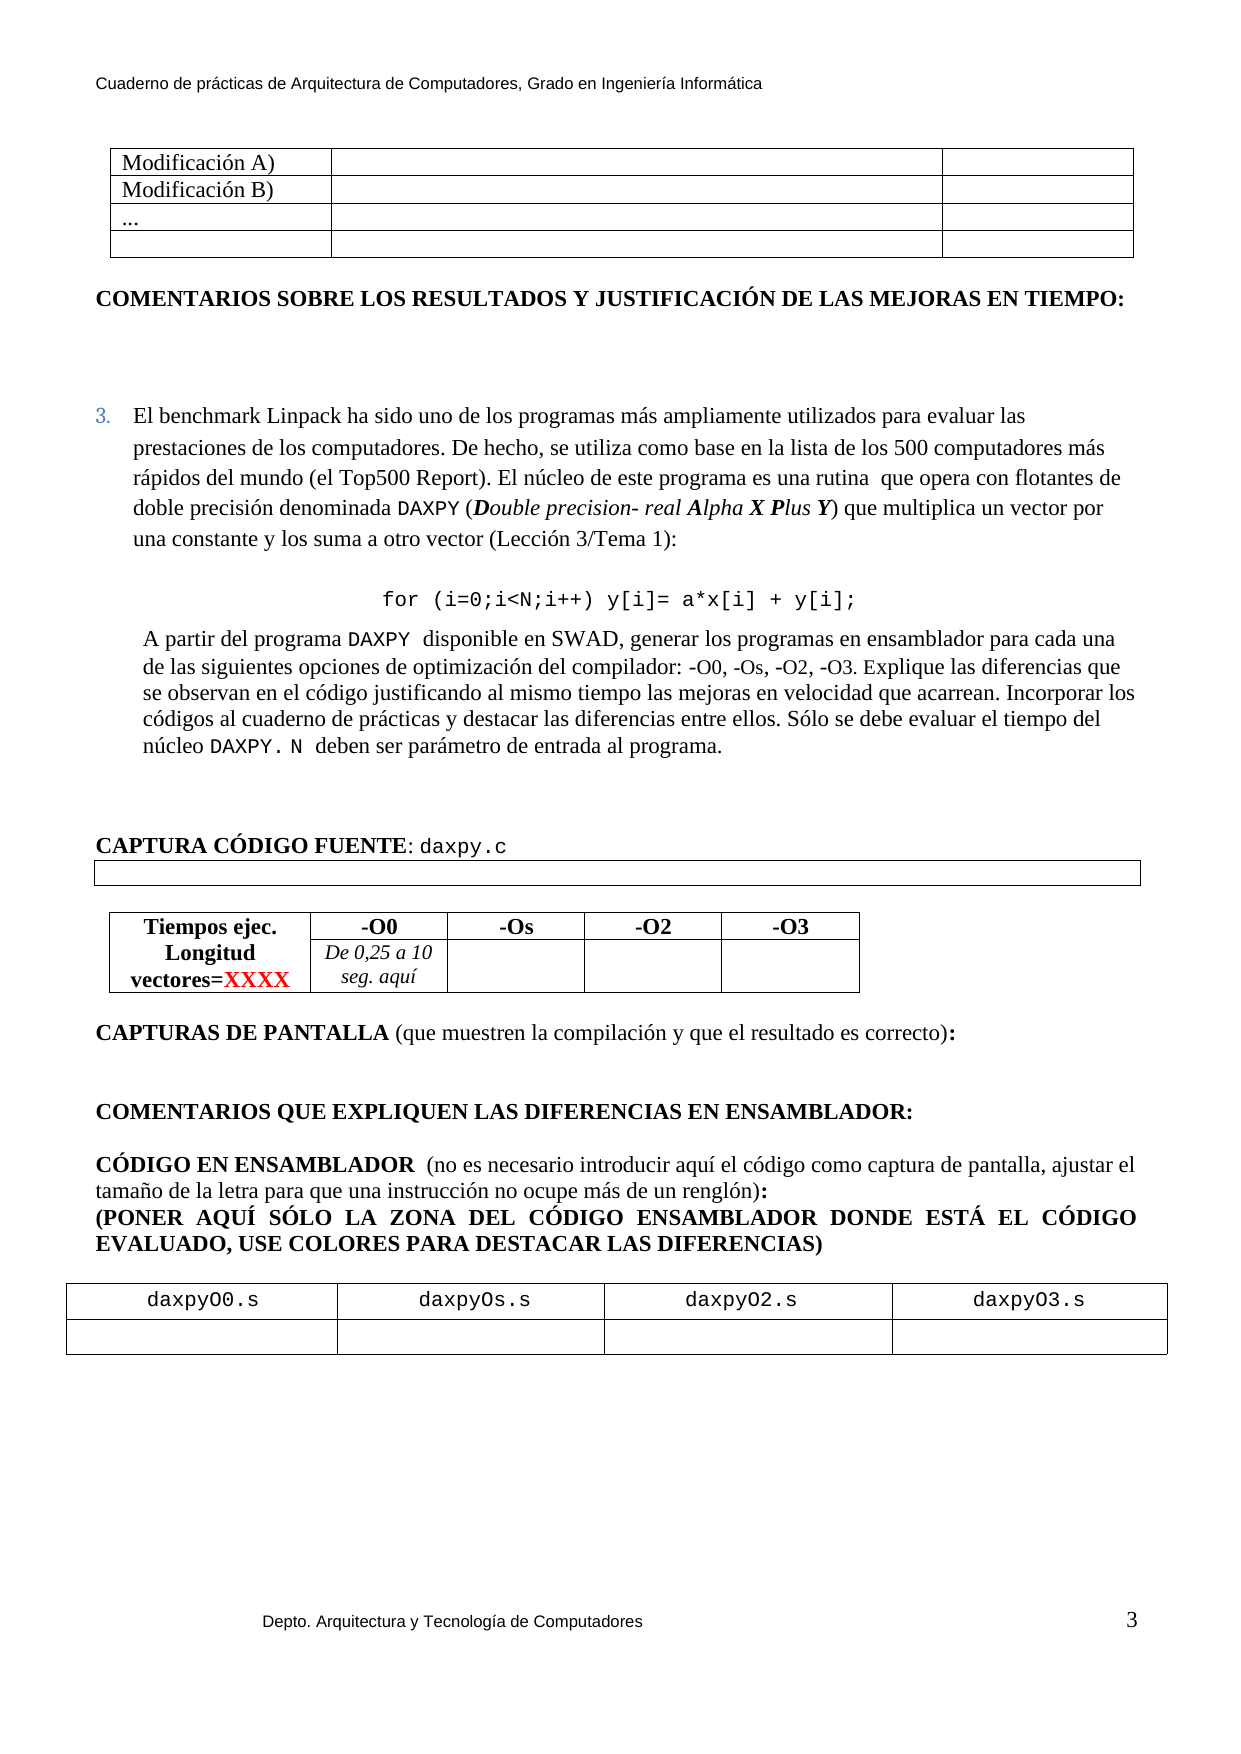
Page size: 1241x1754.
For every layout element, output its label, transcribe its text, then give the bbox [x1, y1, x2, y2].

table_header -O0 [311, 913, 447, 939]
table_cell [448, 940, 584, 992]
table_header daxpyOs.s [338, 1284, 604, 1318]
table_header daxpyO2.s [605, 1284, 892, 1318]
table_header [95, 861, 1140, 884]
table_cell [943, 204, 1133, 230]
table_cell [893, 1320, 1167, 1354]
text COMENTARIOS QUE EXPLIQUEN LAS DIFERENCIAS EN ENSAMBLADOR: [95, 1098, 1137, 1125]
table_header -O3 [722, 913, 859, 939]
text COMENTARIOS SOBRE LOS RESULTADOS Y JUSTIFICACIÓN DE LAS MEJORAS EN TIEMPO: [95, 285, 1137, 311]
table_header Tiempos ejec. Longitud vectores=XXXX [110, 913, 310, 992]
table_header -O2 [585, 913, 721, 939]
text CAPTURAS DE PANTALLA (que muestren la compilación y que el resultado es correcto): [95, 1019, 1137, 1046]
table_cell [943, 149, 1133, 175]
table_cell [67, 1320, 337, 1354]
table_header daxpyO0.s [67, 1284, 337, 1318]
table_cell De 0,25 a 10 seg. aquí [311, 940, 447, 992]
table_cell Modificación A) [111, 149, 331, 175]
text CÓDIGO EN ENSAMBLADOR (no es necesario introducir aquí el código como captura de pantalla, ajustar el tamaño de la letra para que una instrucción no ocupe más de un renglón): [95, 1151, 1137, 1204]
table_cell [943, 176, 1133, 202]
table_cell [605, 1320, 892, 1354]
text CAPTURA CÓDIGO FUENTE: daxpy.c [95, 832, 1137, 860]
table_header daxpyO3.s [893, 1284, 1167, 1318]
table_cell [332, 149, 942, 175]
table_cell ... [111, 204, 331, 230]
text (PONER AQUÍ SÓLO LA ZONA DEL CÓDIGO ENSAMBLADOR DONDE ESTÁ EL CÓDIGO EVALUADO, USE COLORES PARA DESTACAR LAS DIFERENCIAS) [95, 1204, 1137, 1257]
list El benchmark Linpack ha sido uno de los programas más ampliamente utilizados para evaluar las prestaciones de los computadores. De hecho, se utiliza como base en la lista de los 500 computadores más rápidos del mundo (el Top500 Report). El núcleo de este programa es una rutina que opera con flotantes de doble precisión denominada DAXPY (Double precision- real Alpha X Plus Y) que multiplica un vector por una constante y los suma a otro vector (Lección 3/Tema 1): [95, 403, 1137, 552]
table_cell [332, 176, 942, 202]
list for (i=0;i<N;i++) y[i]= a*x[i] + y[i]; [101, 589, 1137, 613]
table_cell [943, 231, 1133, 257]
table_cell [332, 231, 942, 257]
table_cell [111, 231, 331, 257]
list A partir del programa DAXPY disponible en SWAD, generar los programas en ensamblador para cada una de las siguientes opciones de optimización del compilador: -O0, -Os, -O2, -O3. Explique las diferencias que se observan en el código justificando al mismo tiempo las mejoras en velocidad que acarrean. Incorporar los códigos al cuaderno de prácticas y destacar las diferencias entre ellos. Sólo se debe evaluar el tiempo del núcleo DAXPY. N deben ser parámetro de entrada al programa. [143, 625, 1137, 759]
table_cell [585, 940, 721, 992]
table_cell Modificación B) [111, 176, 331, 202]
table_cell [722, 940, 859, 992]
table_cell [332, 204, 942, 230]
table_header -Os [448, 913, 584, 939]
table_cell [338, 1320, 604, 1354]
